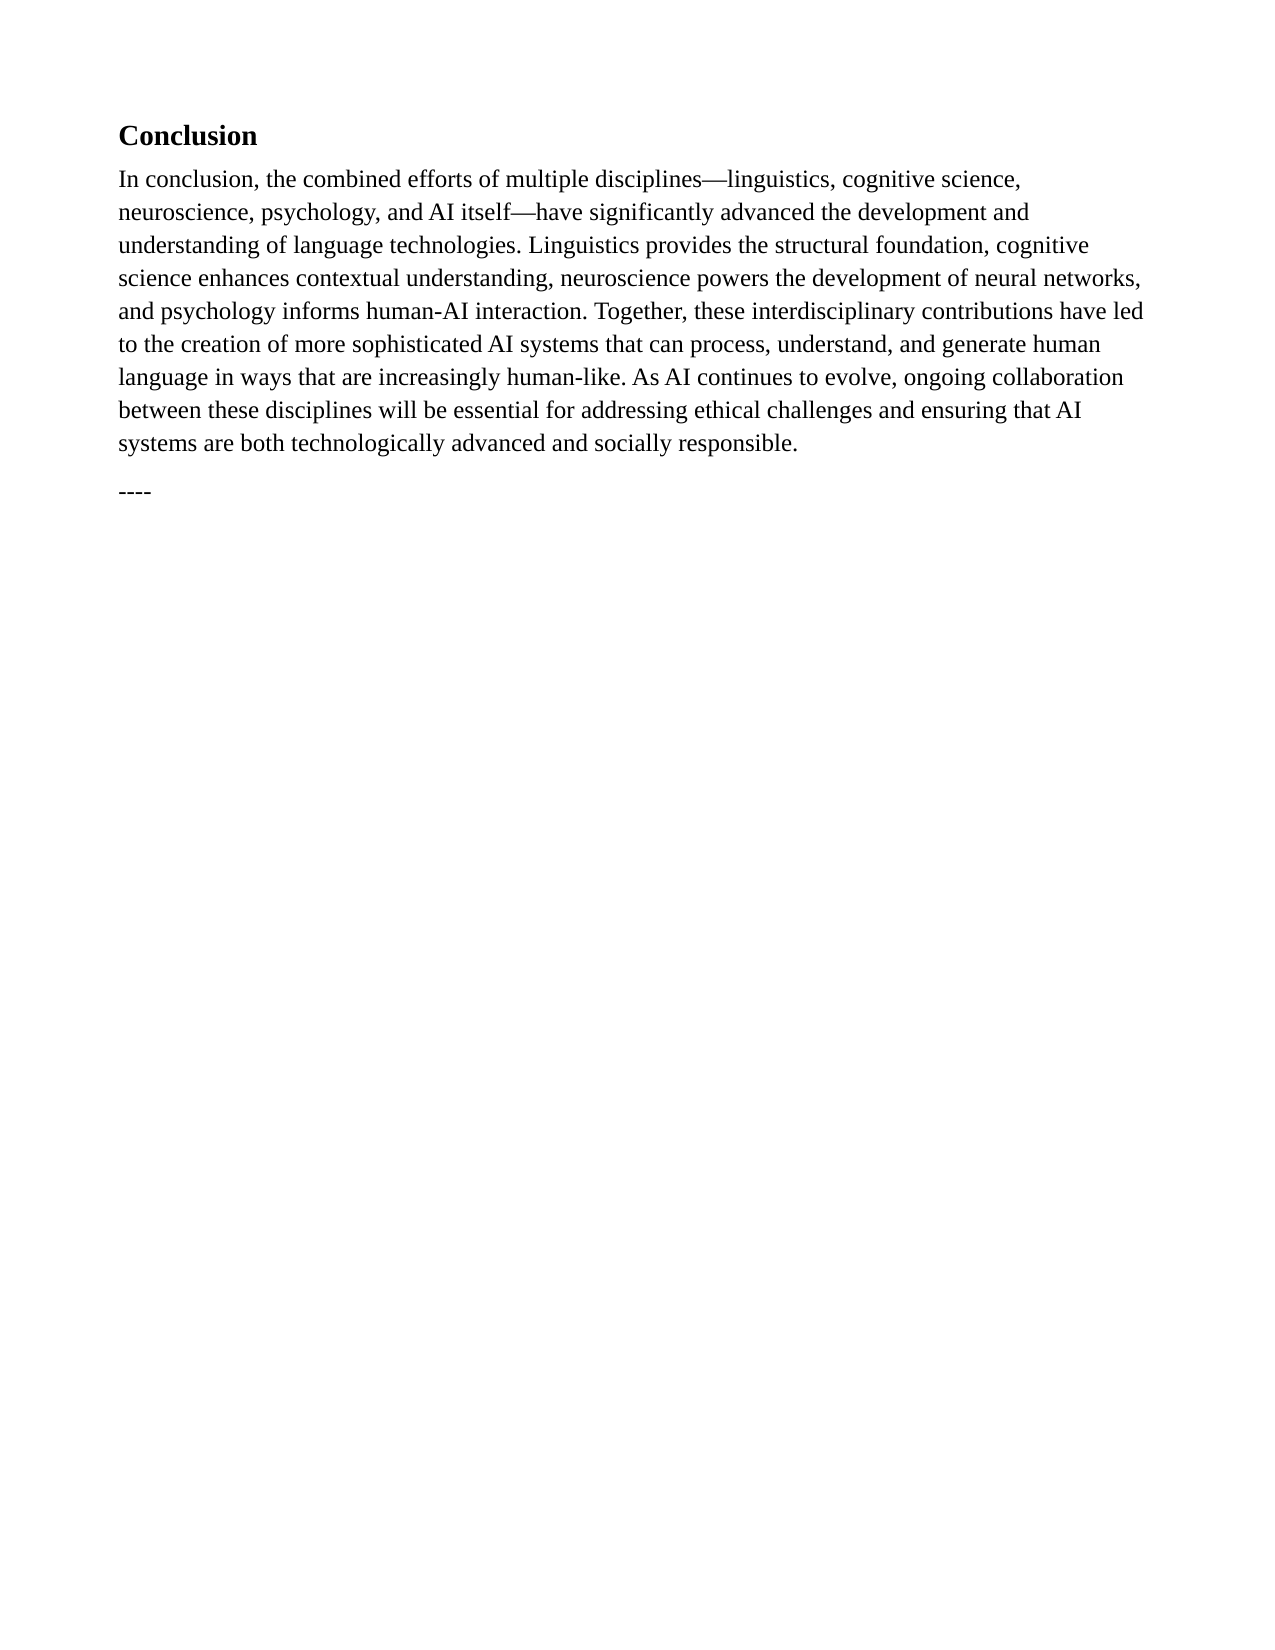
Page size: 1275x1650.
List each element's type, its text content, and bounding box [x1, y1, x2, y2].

subtitle Conclusion [118, 118, 1157, 152]
text ---- [118, 476, 1157, 505]
text In conclusion, the combined efforts of multiple disciplines—linguistics, cognitive science, neuroscience, psychology, and AI itself—have significantly advanced the development and understanding of language technologies. Linguistics provides the structural foundation, cognitive science enhances contextual understanding, neuroscience powers the development of neural networks, and psychology informs human-AI interaction. Together, these interdisciplinary contributions have led to the creation of more sophisticated AI systems that can process, understand, and generate human language in ways that are increasingly human-like. As AI continues to evolve, ongoing collaboration between these disciplines will be essential for addressing ethical challenges and ensuring that AI systems are both technologically advanced and socially responsible. [118, 164, 1157, 457]
